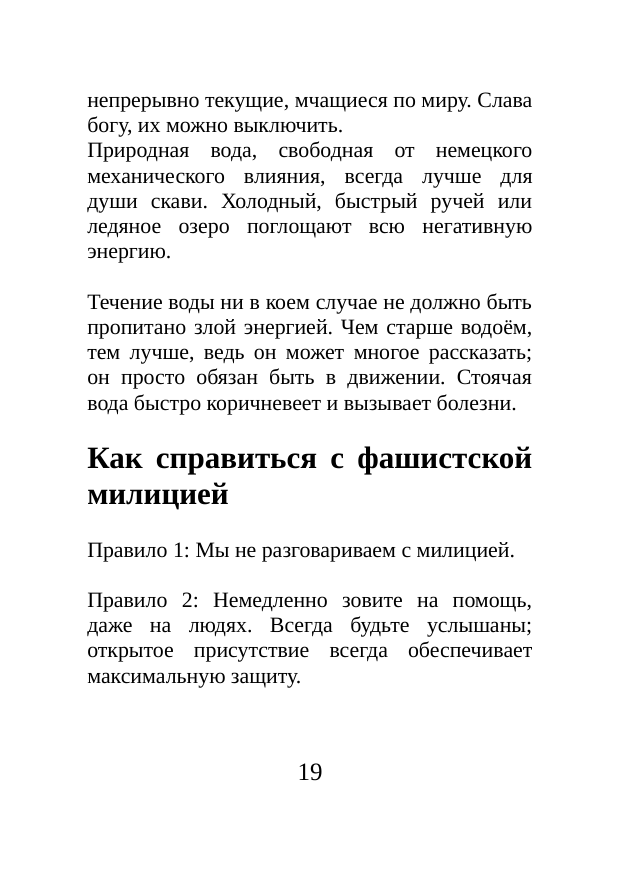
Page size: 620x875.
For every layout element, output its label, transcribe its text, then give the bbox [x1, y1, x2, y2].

text непрерывно текущие, мчащиеся по миру. Слава богу, их можно выключить. [87, 87, 532, 137]
text Как справиться с фашистской милицией [87, 440, 532, 511]
text Правило 1: Мы не разговариваем с милицией. [87, 537, 532, 562]
text Течение воды ни в коем случае не должно быть пропитано злой энергией. Чем старше водоём, тем лучше, ведь он может многое рассказать; он просто обязан быть в движении. Стоячая вода быстро коричневеет и вызывает болезни. [87, 289, 532, 415]
text Природная вода, свободная от немецкого механического влияния, всегда лучше для души скави. Холодный, быстрый ручей или ледяное озеро поглощают всю негативную энергию. [87, 137, 532, 263]
text Правило 2: Немедленно зовите на помощь, даже на людях. Всегда будьте услышаны; открытое присутствие всегда обеспечивает максимальную защиту. [87, 587, 532, 688]
